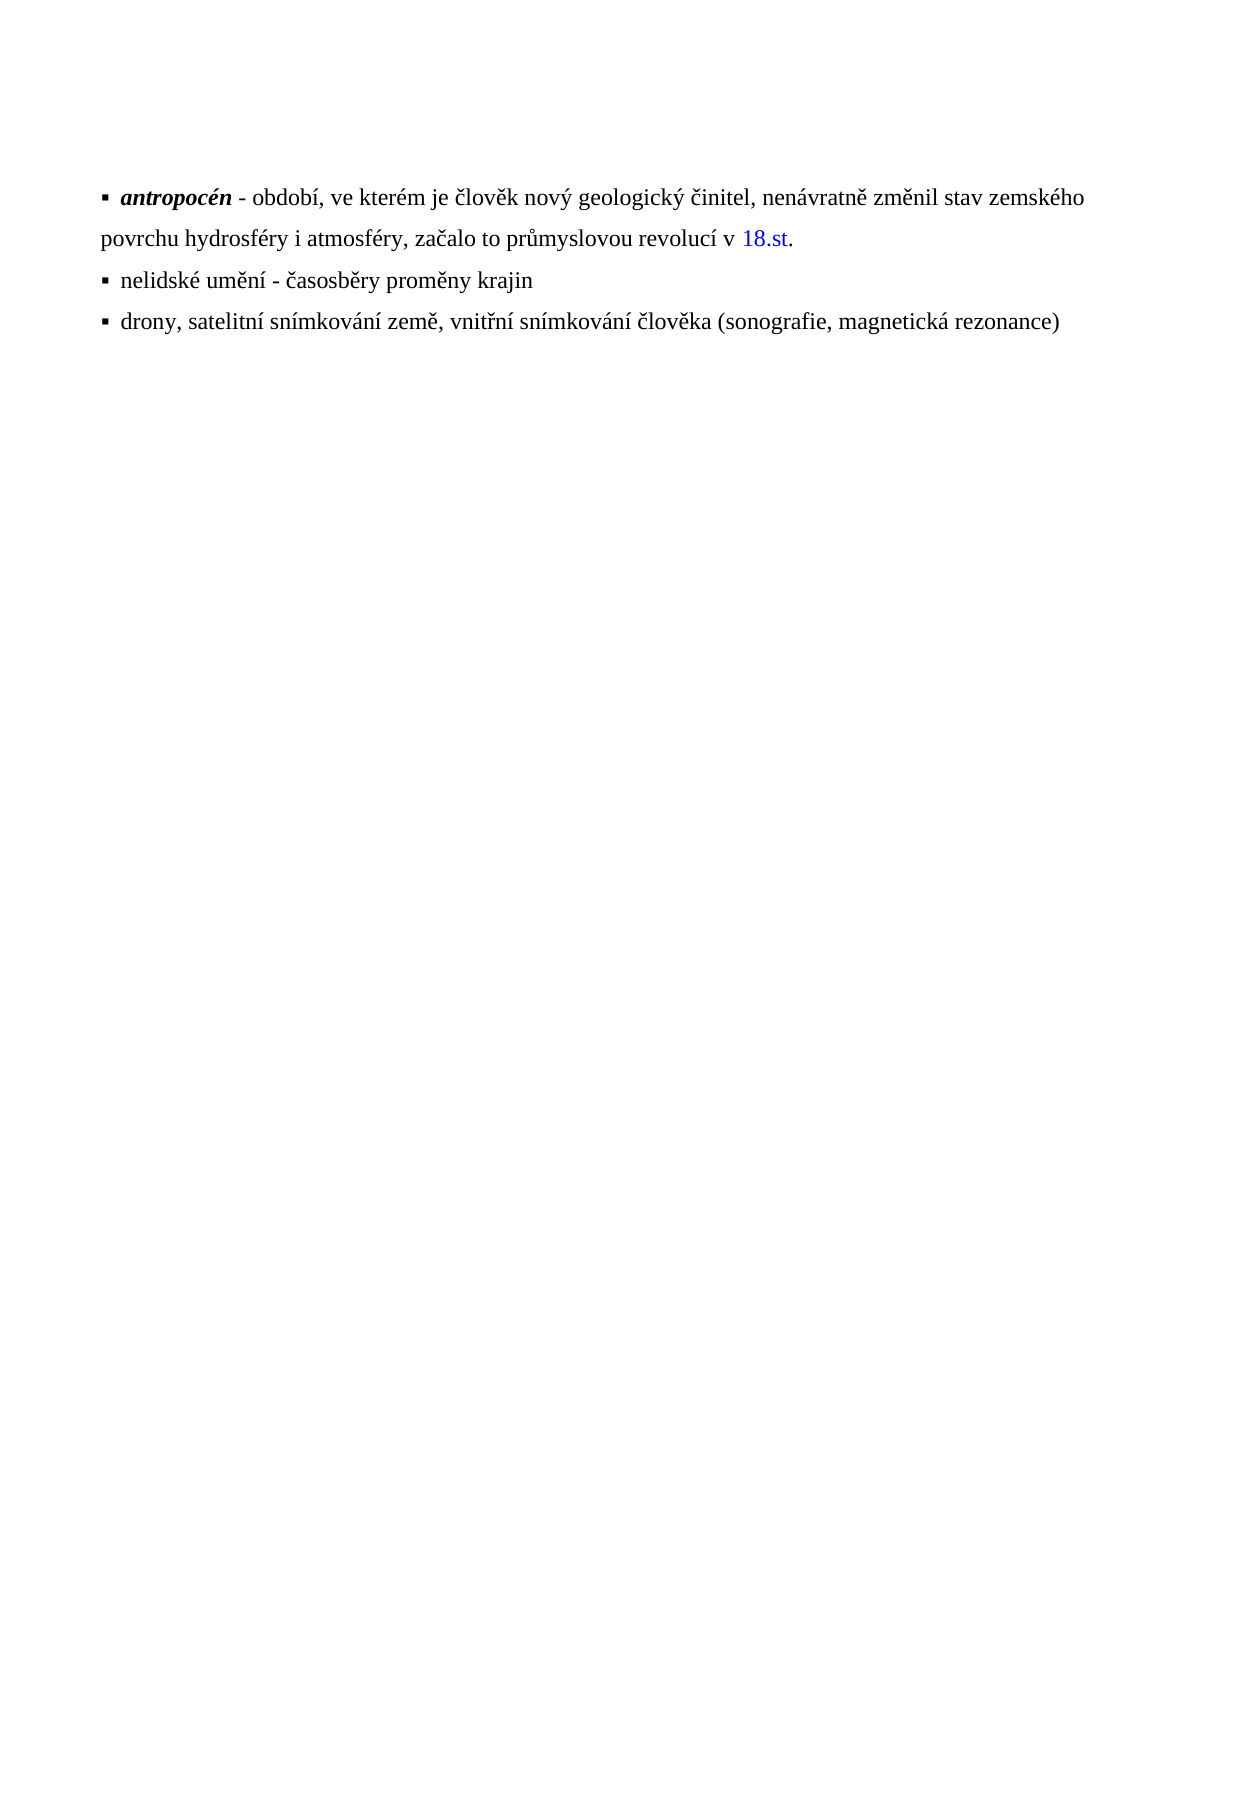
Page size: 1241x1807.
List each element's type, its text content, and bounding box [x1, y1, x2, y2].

text  nelidské umění - časosběry proměny krajin [100, 266, 1153, 293]
text  antropocén - období, ve kterém je člověk nový geologický činitel, nenávratně změnil stav zemského povrchu hydrosféry i atmosféry, začalo to průmyslovou revolucí v 18.st. [100, 183, 1153, 252]
text  drony, satelitní snímkování země, vnitřní snímkování člověka (sonografie, magnetická rezonance) [100, 307, 1153, 335]
